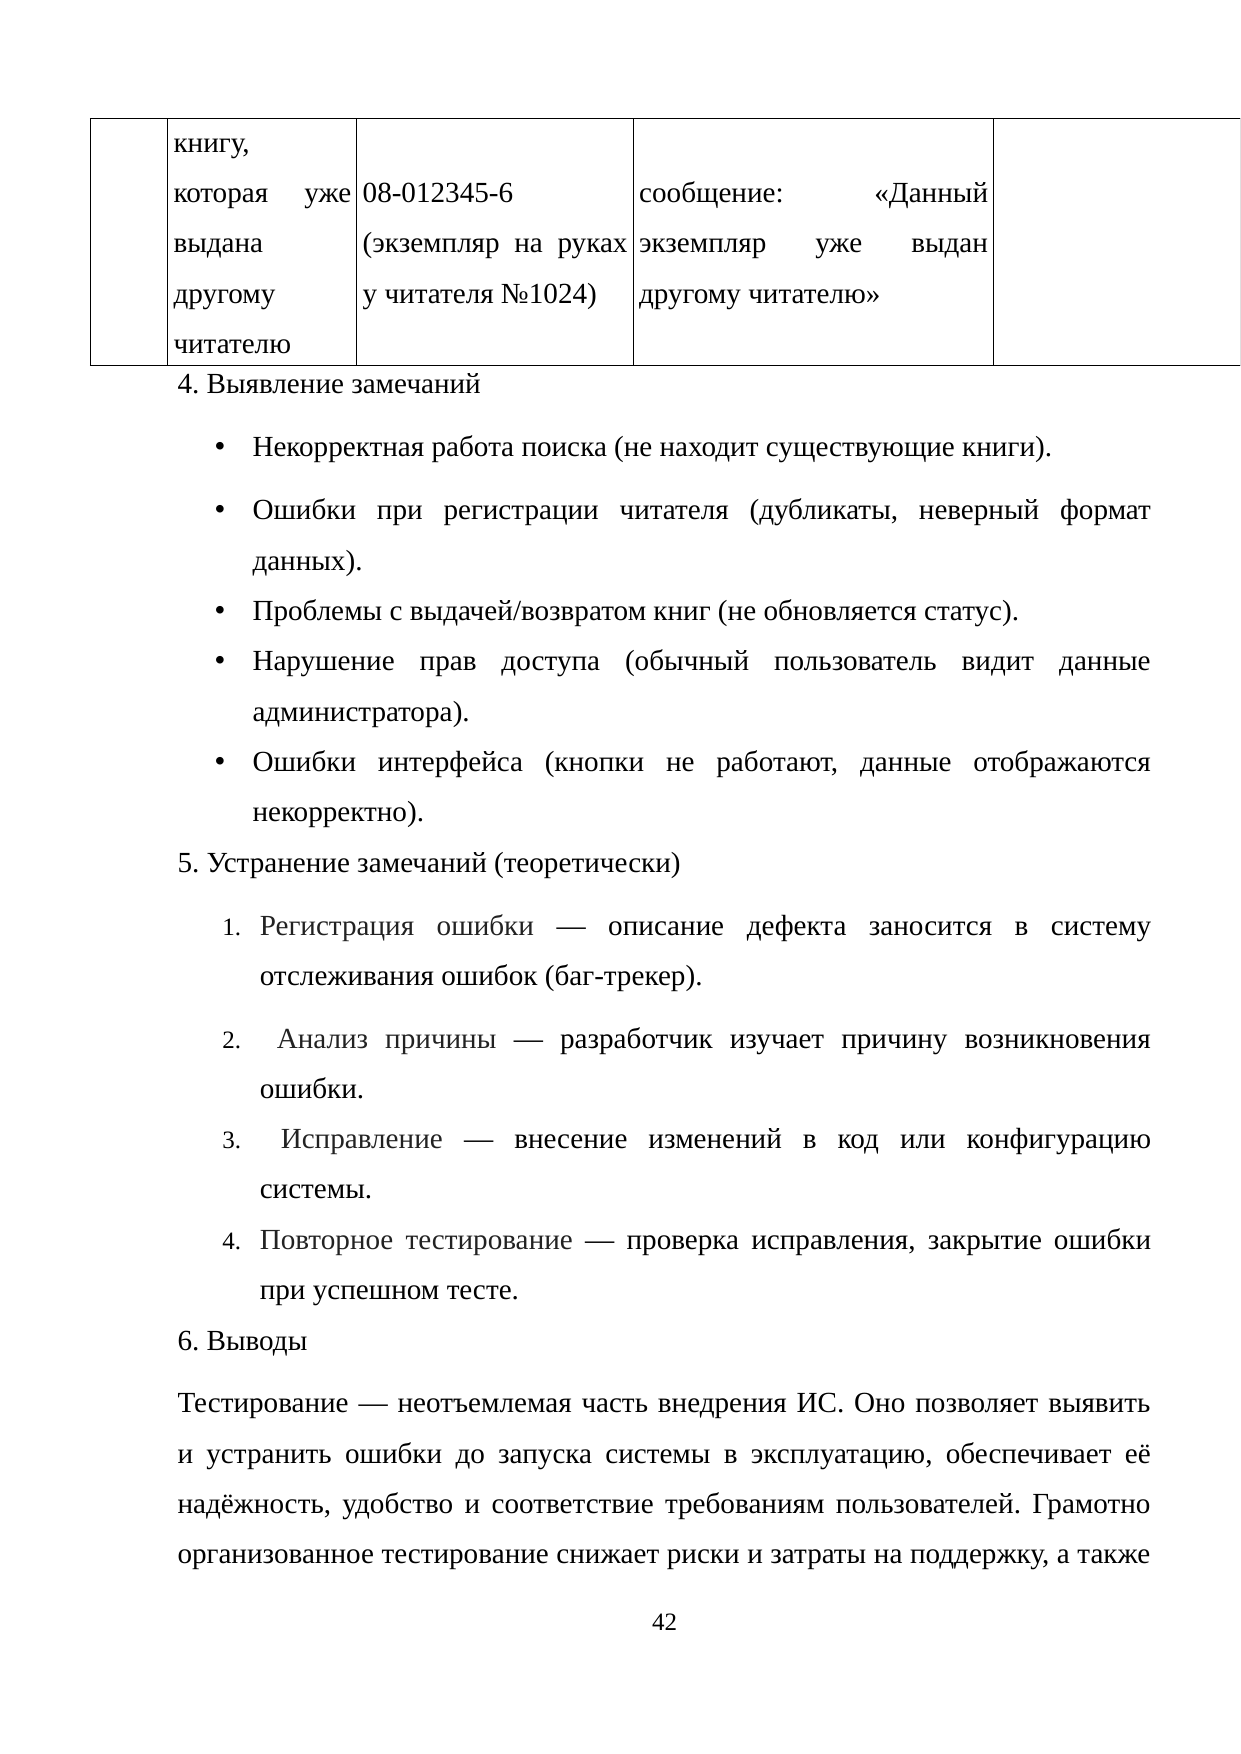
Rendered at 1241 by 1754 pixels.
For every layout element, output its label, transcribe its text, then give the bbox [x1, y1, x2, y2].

list Анализ причины — разработчик изучает причину возникновения ошибки. [222, 1021, 1152, 1104]
table_cell сообщение: «Данный экземпляр уже выдан другому читателю» [634, 119, 993, 365]
list Нарушение прав доступа (обычный пользователь видит данные администратора). [215, 643, 1152, 727]
list Некорректная работа поиска (не находит существующие книги). [215, 429, 1152, 463]
table_cell [91, 119, 167, 365]
text 4. Выявление замечаний [177, 366, 1152, 400]
list Ошибки при регистрации читателя (дубликаты, неверный формат данных). [215, 492, 1152, 576]
list Регистрация ошибки — описание дефекта заносится в систему отслеживания ошибок (баг-трекер). [222, 908, 1152, 991]
table_cell [994, 119, 1240, 365]
text 6. Выводы [177, 1323, 1152, 1356]
list Ошибки интерфейса (кнопки не работают, данные отображаются некорректно). [215, 744, 1152, 828]
text 5. Устранение замечаний (теоретически) [177, 845, 1152, 878]
table_cell 08-012345-6 (экземпляр на руках у читателя №1024) [357, 119, 633, 365]
list Исправление — внесение изменений в код или конфигурацию системы. [222, 1121, 1152, 1205]
text Тестирование — неотъемлемая часть внедрения ИС. Оно позволяет выявить и устранить ошибки до запуска системы в эксплуатацию, обеспечивает её надёжность, удобство и соответствие требованиям пользователей. Грамотно организованное тестирование снижает риски и затраты на поддержку, а также [177, 1385, 1152, 1570]
list Повторное тестирование — проверка исправления, закрытие ошибки при успешном тесте. [222, 1222, 1152, 1306]
table_cell книгу, которая уже выдана другому читателю [168, 119, 356, 365]
list Проблемы с выдачей/возвратом книг (не обновляется статус). [215, 593, 1152, 627]
